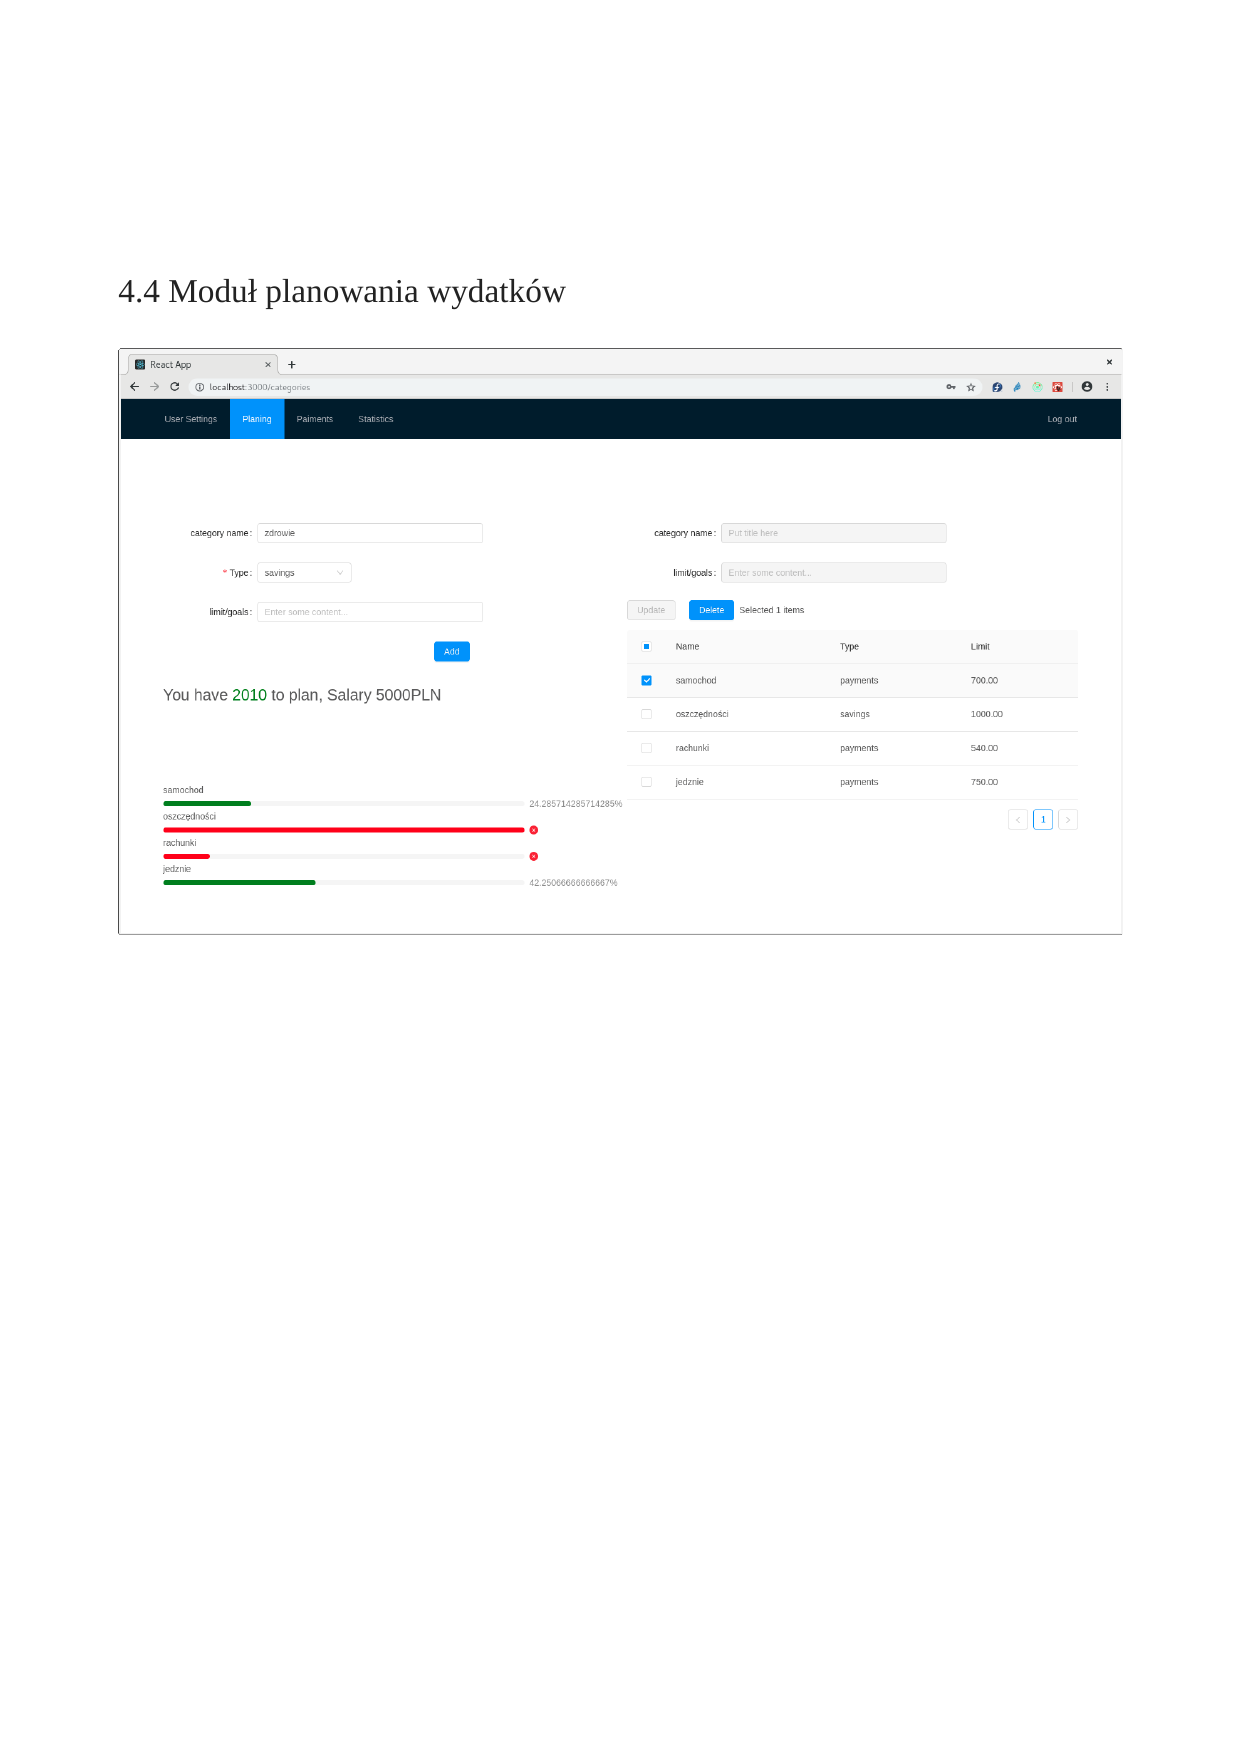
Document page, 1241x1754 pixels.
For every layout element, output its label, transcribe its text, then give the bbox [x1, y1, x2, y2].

text 4.4 Moduł planowania wydatków [118, 271, 1122, 310]
picture [118, 348, 1123, 935]
